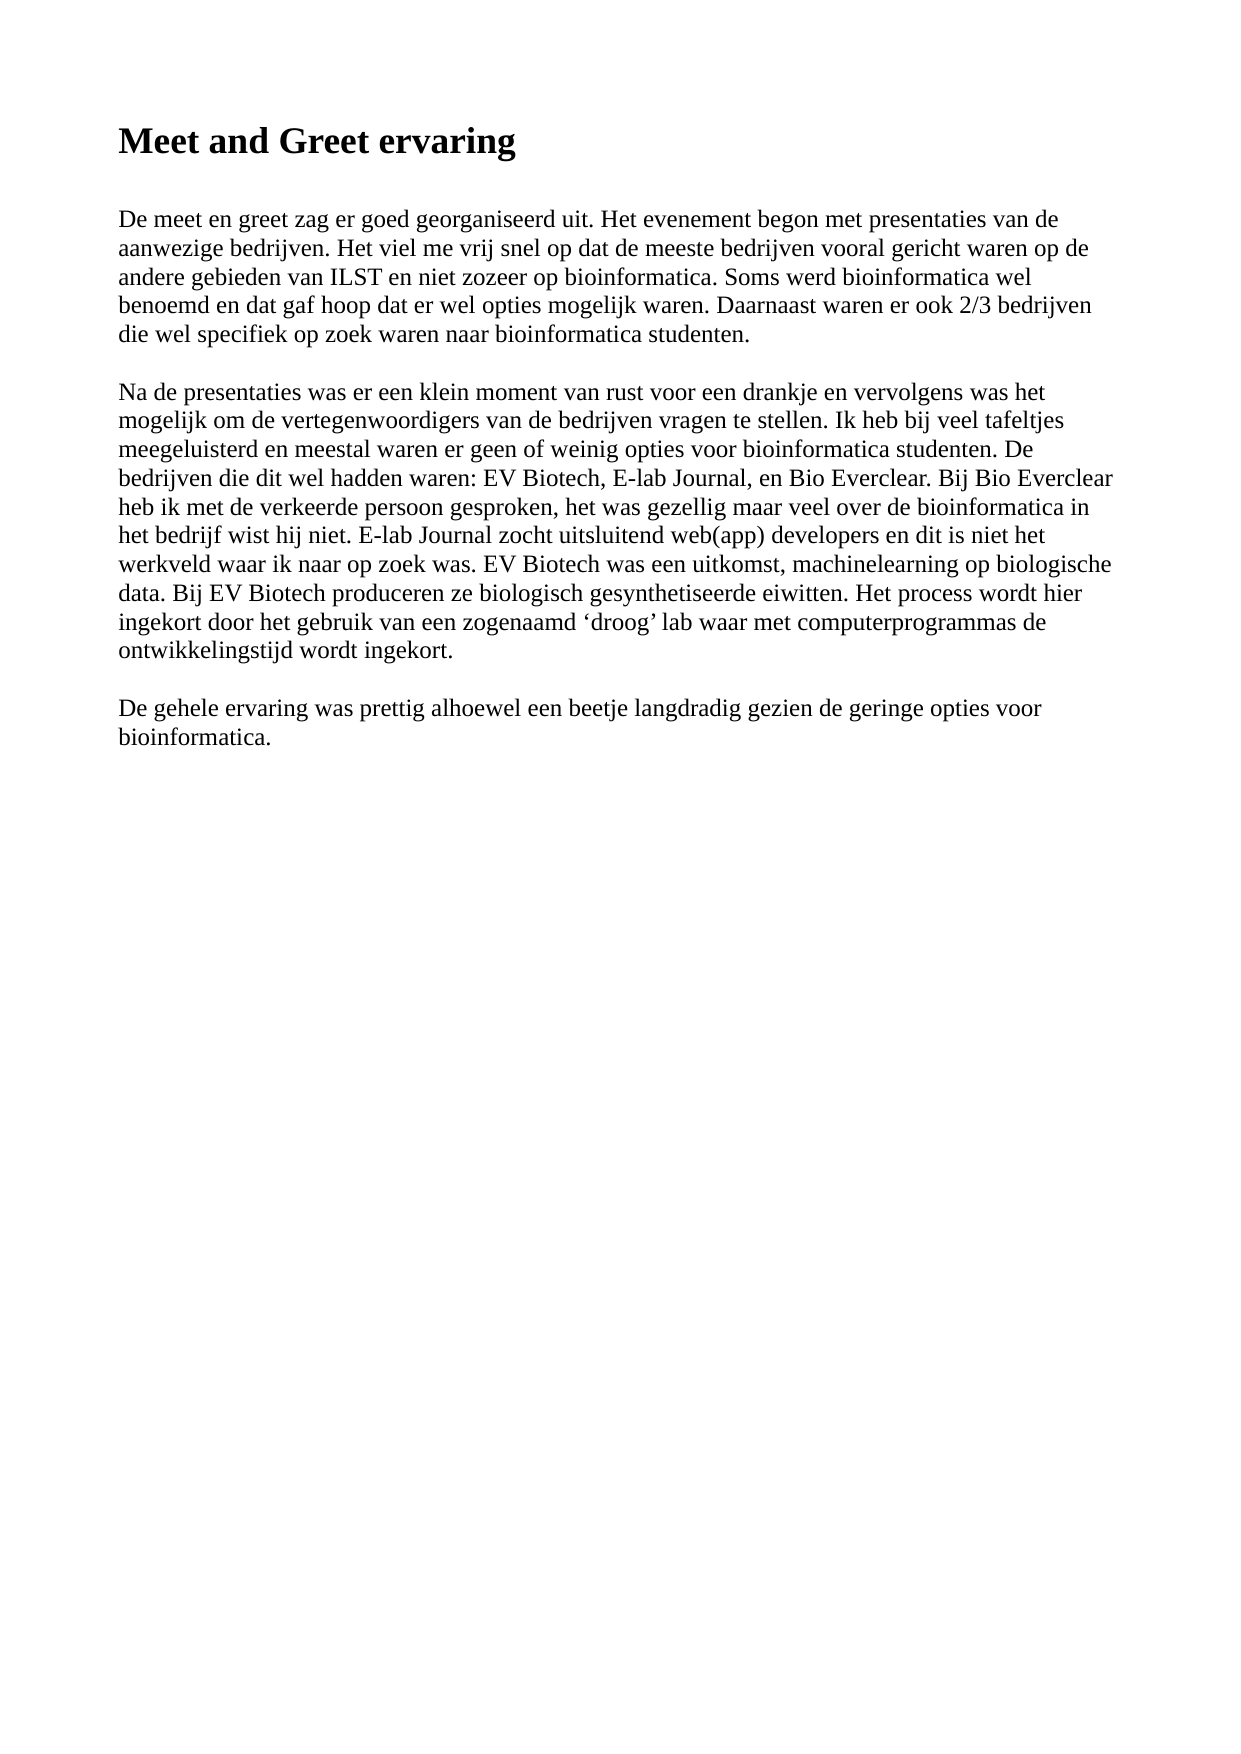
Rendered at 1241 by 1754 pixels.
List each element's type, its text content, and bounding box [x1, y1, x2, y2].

text Meet and Greet ervaring [118, 118, 1122, 161]
text De meet en greet zag er goed georganiseerd uit. Het evenement begon met presentaties van de aanwezige bedrijven. Het viel me vrij snel op dat de meeste bedrijven vooral gericht waren op de andere gebieden van ILST en niet zozeer op bioinformatica. Soms werd bioinformatica wel benoemd en dat gaf hoop dat er wel opties mogelijk waren. Daarnaast waren er ook 2/3 bedrijven die wel specifiek op zoek waren naar bioinformatica studenten. [118, 204, 1122, 348]
text De gehele ervaring was prettig alhoewel een beetje langdradig gezien de geringe opties voor bioinformatica. [118, 693, 1122, 751]
text Na de presentaties was er een klein moment van rust voor een drankje en vervolgens was het mogelijk om de vertegenwoordigers van de bedrijven vragen te stellen. Ik heb bij veel tafeltjes meegeluisterd en meestal waren er geen of weinig opties voor bioinformatica studenten. De bedrijven die dit wel hadden waren: EV Biotech, E-lab Journal, en Bio Everclear. Bij Bio Everclear heb ik met de verkeerde persoon gesproken, het was gezellig maar veel over de bioinformatica in het bedrijf wist hij niet. E-lab Journal zocht uitsluitend web(app) developers en dit is niet het werkveld waar ik naar op zoek was. EV Biotech was een uitkomst, machinelearning op biologische data. Bij EV Biotech produceren ze biologisch gesynthetiseerde eiwitten. Het process wordt hier ingekort door het gebruik van een zogenaamd ‘droog’ lab waar met computerprogrammas de ontwikkelingstijd wordt ingekort. [118, 377, 1122, 664]
